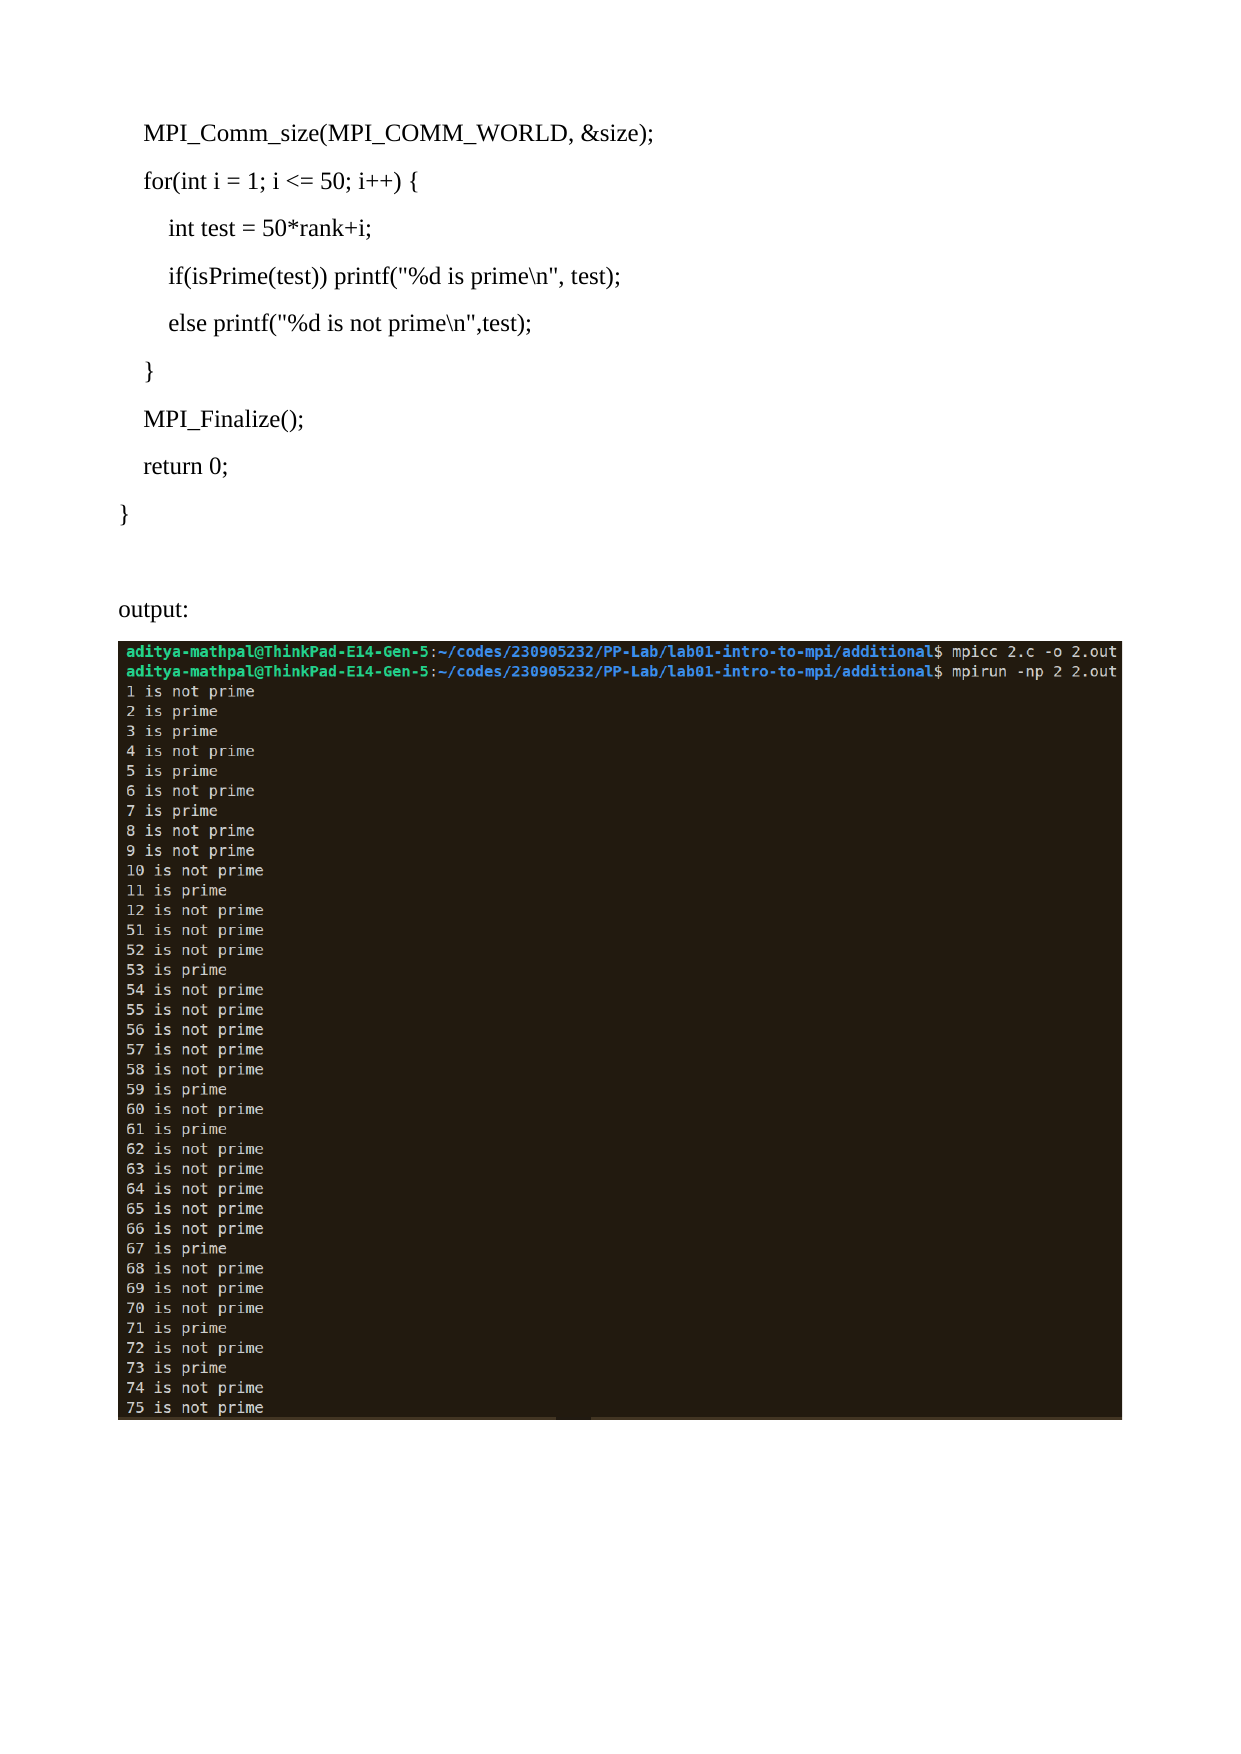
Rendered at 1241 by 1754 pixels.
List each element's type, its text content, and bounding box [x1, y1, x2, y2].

text } [118, 356, 1122, 385]
text return 0; [118, 451, 1122, 480]
picture [118, 641, 1123, 1420]
text MPI_Finalize(); [118, 404, 1122, 432]
text else printf("%d is not prime\n",test); [118, 308, 1122, 337]
text } [118, 499, 1122, 528]
text output: [118, 594, 1122, 623]
text int test = 50*rank+i; [118, 213, 1122, 242]
text if(isPrime(test)) printf("%d is prime\n", test); [118, 261, 1122, 290]
text for(int i = 1; i <= 50; i++) { [118, 166, 1122, 194]
text MPI_Comm_size(MPI_COMM_WORLD, &size); [118, 118, 1122, 147]
